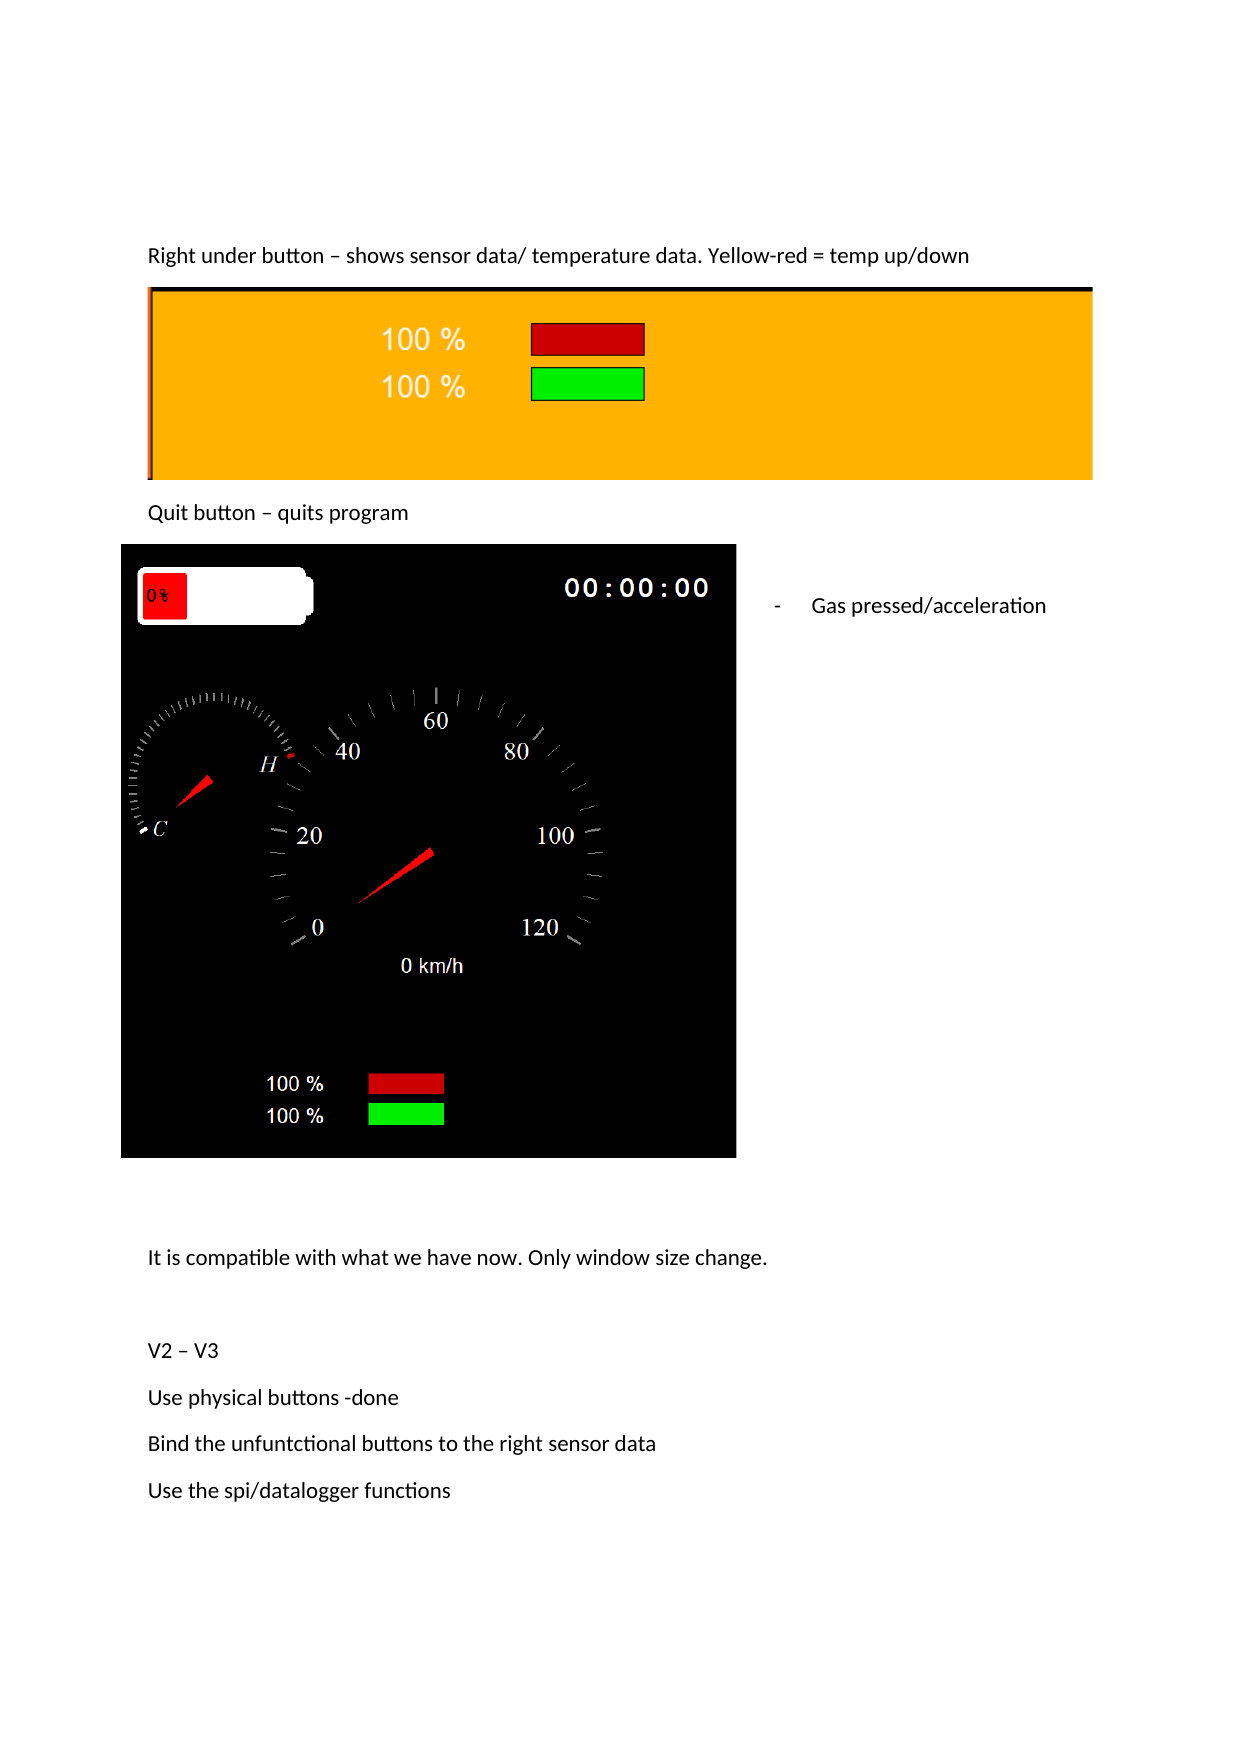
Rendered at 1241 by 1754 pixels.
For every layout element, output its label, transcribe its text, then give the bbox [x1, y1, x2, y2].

text V2 – V3 [148, 1336, 1093, 1364]
text Quit button – quits program [148, 498, 1093, 526]
text Bind the unfuntctional buttons to the right sensor data [148, 1429, 1093, 1457]
text Right under button – shows sensor data/ temperature data. Yellow-red = temp up/down [148, 241, 1093, 269]
text Use the spi/datalogger functions [148, 1476, 1093, 1504]
list Gas pressed/acceleration [737, 591, 1093, 619]
text It is compatible with what we have now. Only window size change. [148, 1243, 1093, 1271]
text Use physical buttons -done [148, 1383, 1093, 1411]
